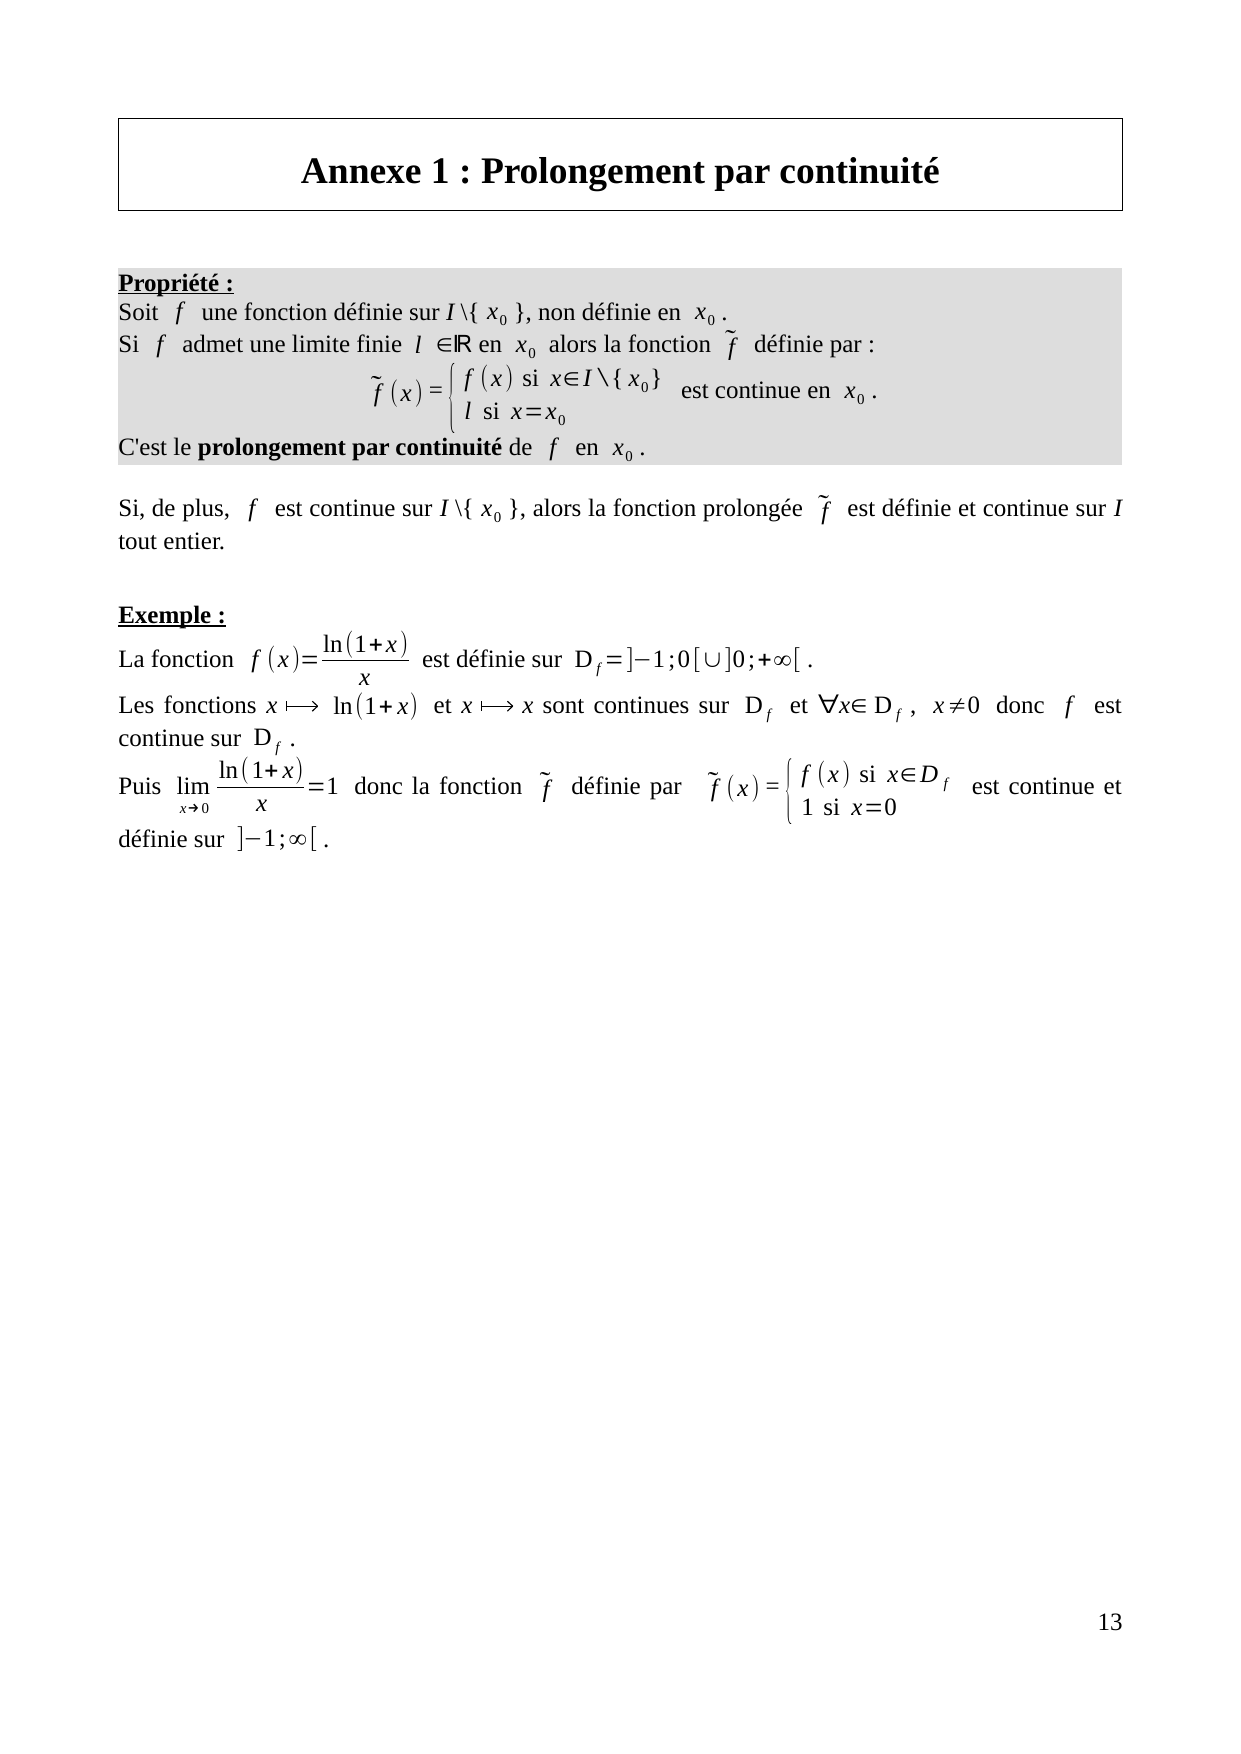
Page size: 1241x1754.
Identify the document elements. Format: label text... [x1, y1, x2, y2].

text = est continue en . [118, 362, 1122, 432]
table_header Annexe 1 : Prolongement par continuité [119, 119, 1122, 210]
text C'est le prolongement par continuité de en . [118, 432, 1122, 465]
text Soit une fonction définie sur I \{}, non définie en . [118, 297, 1122, 329]
text La fonction est définie sur . [118, 629, 1122, 690]
text Si, de plus, est continue sur I \{}, alors la fonction prolongée est définie et continue sur I tout entier. [118, 493, 1122, 555]
text Puis donc la fonction définie par = est continue et définie sur . [118, 755, 1122, 853]
text Propriété : [118, 268, 1122, 297]
text Les fonctions x et x x sont continues sur et ∀x∈, donc est continue sur . [118, 690, 1122, 755]
text Si admet une limite finie ∈ℝ en alors la fonction définie par : [118, 329, 1122, 362]
text Exemple : [118, 600, 1122, 629]
